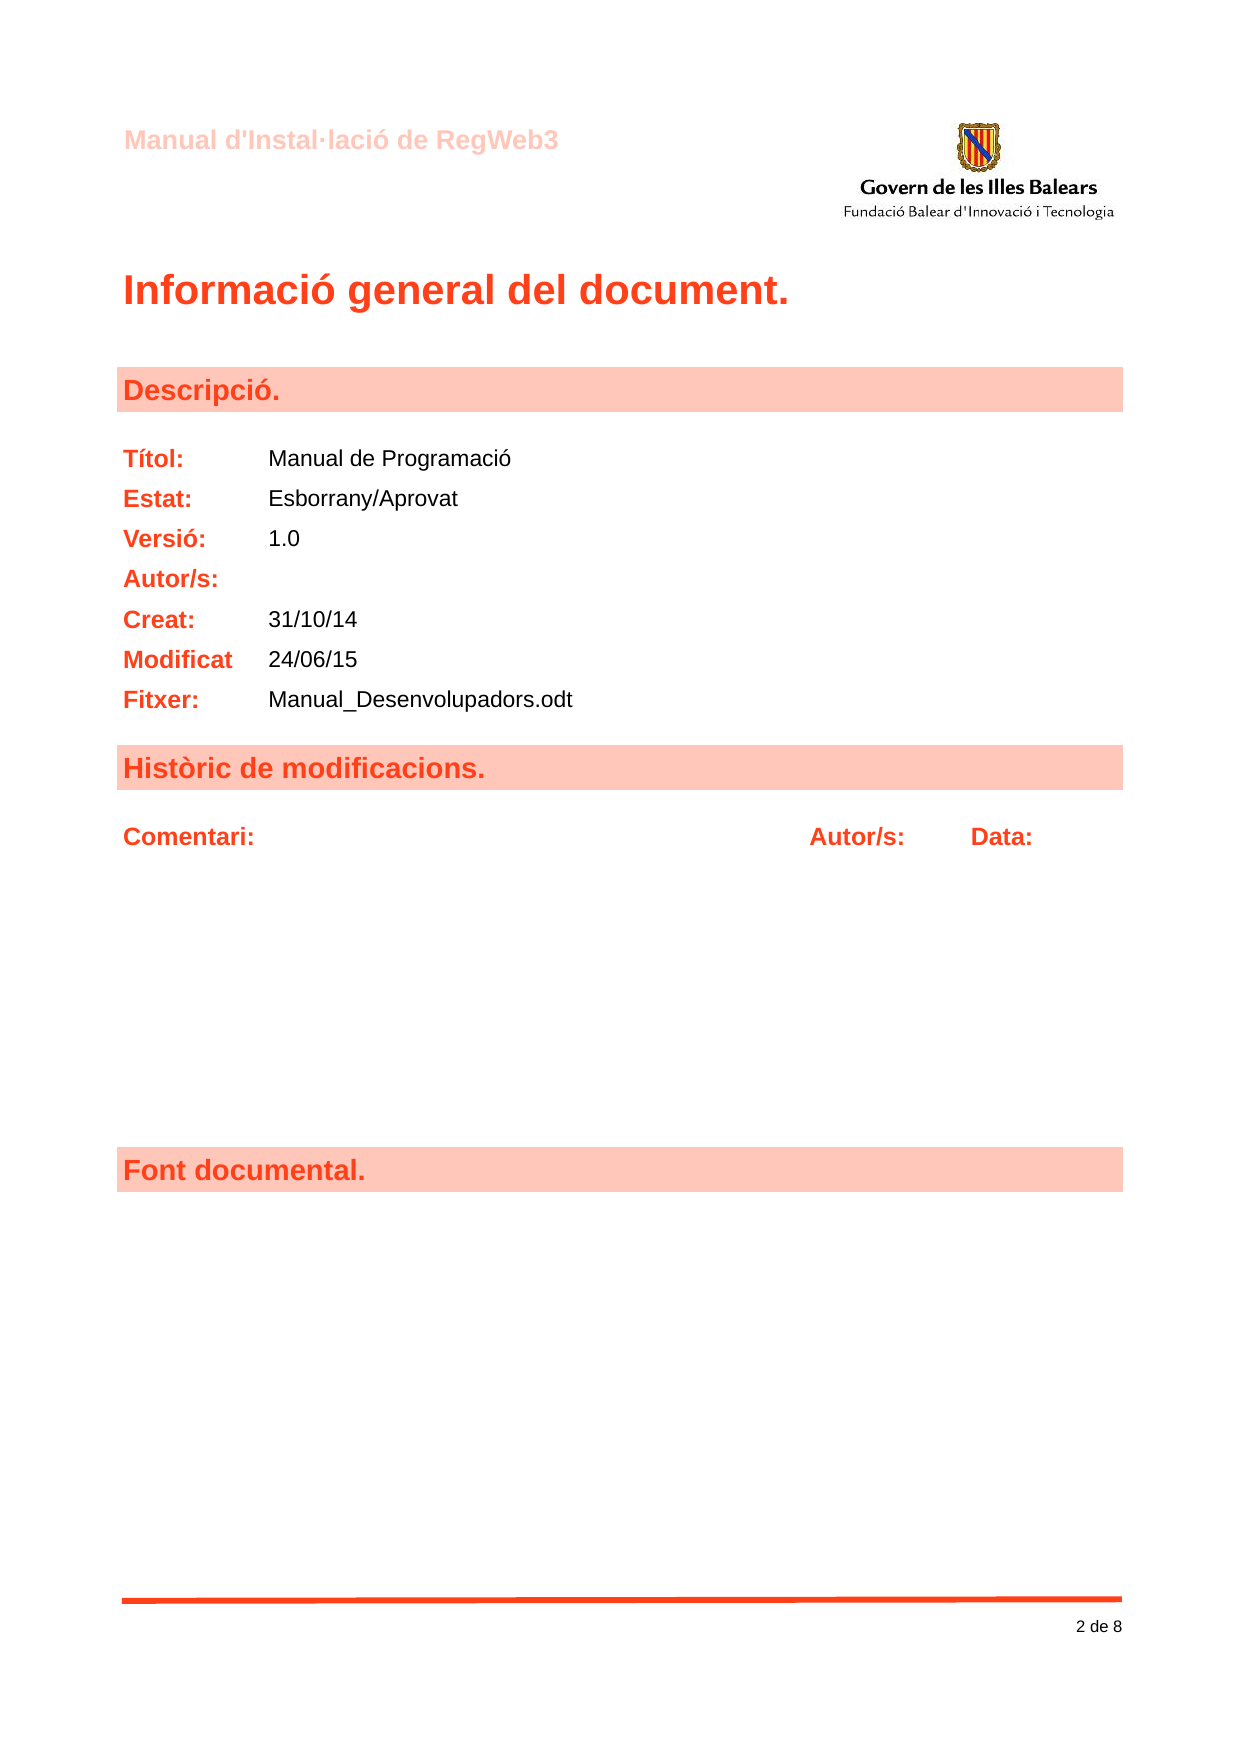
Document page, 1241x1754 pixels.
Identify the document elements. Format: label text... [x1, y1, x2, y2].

table_cell Modificat [117, 639, 262, 679]
table_cell [803, 1083, 965, 1121]
table_cell [803, 970, 965, 1008]
table_cell 24/06/15 [262, 639, 1123, 679]
table_cell Manual_Desenvolupadors.odt [262, 679, 1123, 719]
table_cell Versió: [117, 519, 262, 559]
table_cell [803, 856, 965, 894]
table_cell [803, 1008, 965, 1045]
table_cell Històric de modificacions. [117, 745, 1123, 790]
table_cell [965, 1008, 1123, 1045]
table_cell Manual de Programació [262, 438, 1123, 478]
table_cell [117, 1256, 1123, 1293]
table_cell [117, 1192, 1123, 1218]
table_cell [965, 932, 1123, 970]
table_cell Fitxer: [117, 679, 262, 719]
table_cell Comentari: [117, 816, 803, 856]
table_cell [965, 856, 1123, 894]
table_cell 1.0 [262, 519, 1123, 559]
table_cell [117, 1008, 803, 1045]
table_cell 31/10/14 [262, 599, 1123, 639]
table_cell [803, 894, 965, 932]
table_cell [965, 970, 1123, 1008]
table_cell Font documental. [117, 1147, 1123, 1192]
table_cell [803, 1045, 965, 1083]
table_cell Descripció. [117, 367, 1123, 412]
picture [840, 123, 1117, 220]
table_cell [117, 970, 803, 1008]
table_cell Esborrany/Aprovat [262, 478, 1123, 518]
table_cell [117, 1083, 803, 1121]
table_cell [965, 894, 1123, 932]
table_cell [803, 932, 965, 970]
table_cell [117, 894, 803, 932]
table_cell [117, 1045, 803, 1083]
table_cell [262, 559, 1123, 599]
table_cell [117, 1293, 1123, 1331]
table_cell Autor/s: [117, 559, 262, 599]
table_cell [117, 1331, 1123, 1369]
table_cell [117, 932, 803, 970]
table_cell Títol: [117, 438, 262, 478]
table_cell [117, 1218, 1123, 1256]
table_cell [965, 1045, 1123, 1083]
table_cell Creat: [117, 599, 262, 639]
table_cell [965, 1083, 1123, 1121]
table_cell [117, 1121, 1123, 1147]
table_cell [117, 412, 1123, 438]
table_cell Data: [965, 816, 1123, 856]
table_cell [117, 790, 1123, 816]
table_cell Estat: [117, 478, 262, 518]
table_header Informació general del document. [117, 260, 1123, 367]
table_cell Autor/s: [803, 816, 965, 856]
table_cell [117, 720, 1123, 745]
table_cell [117, 856, 803, 894]
